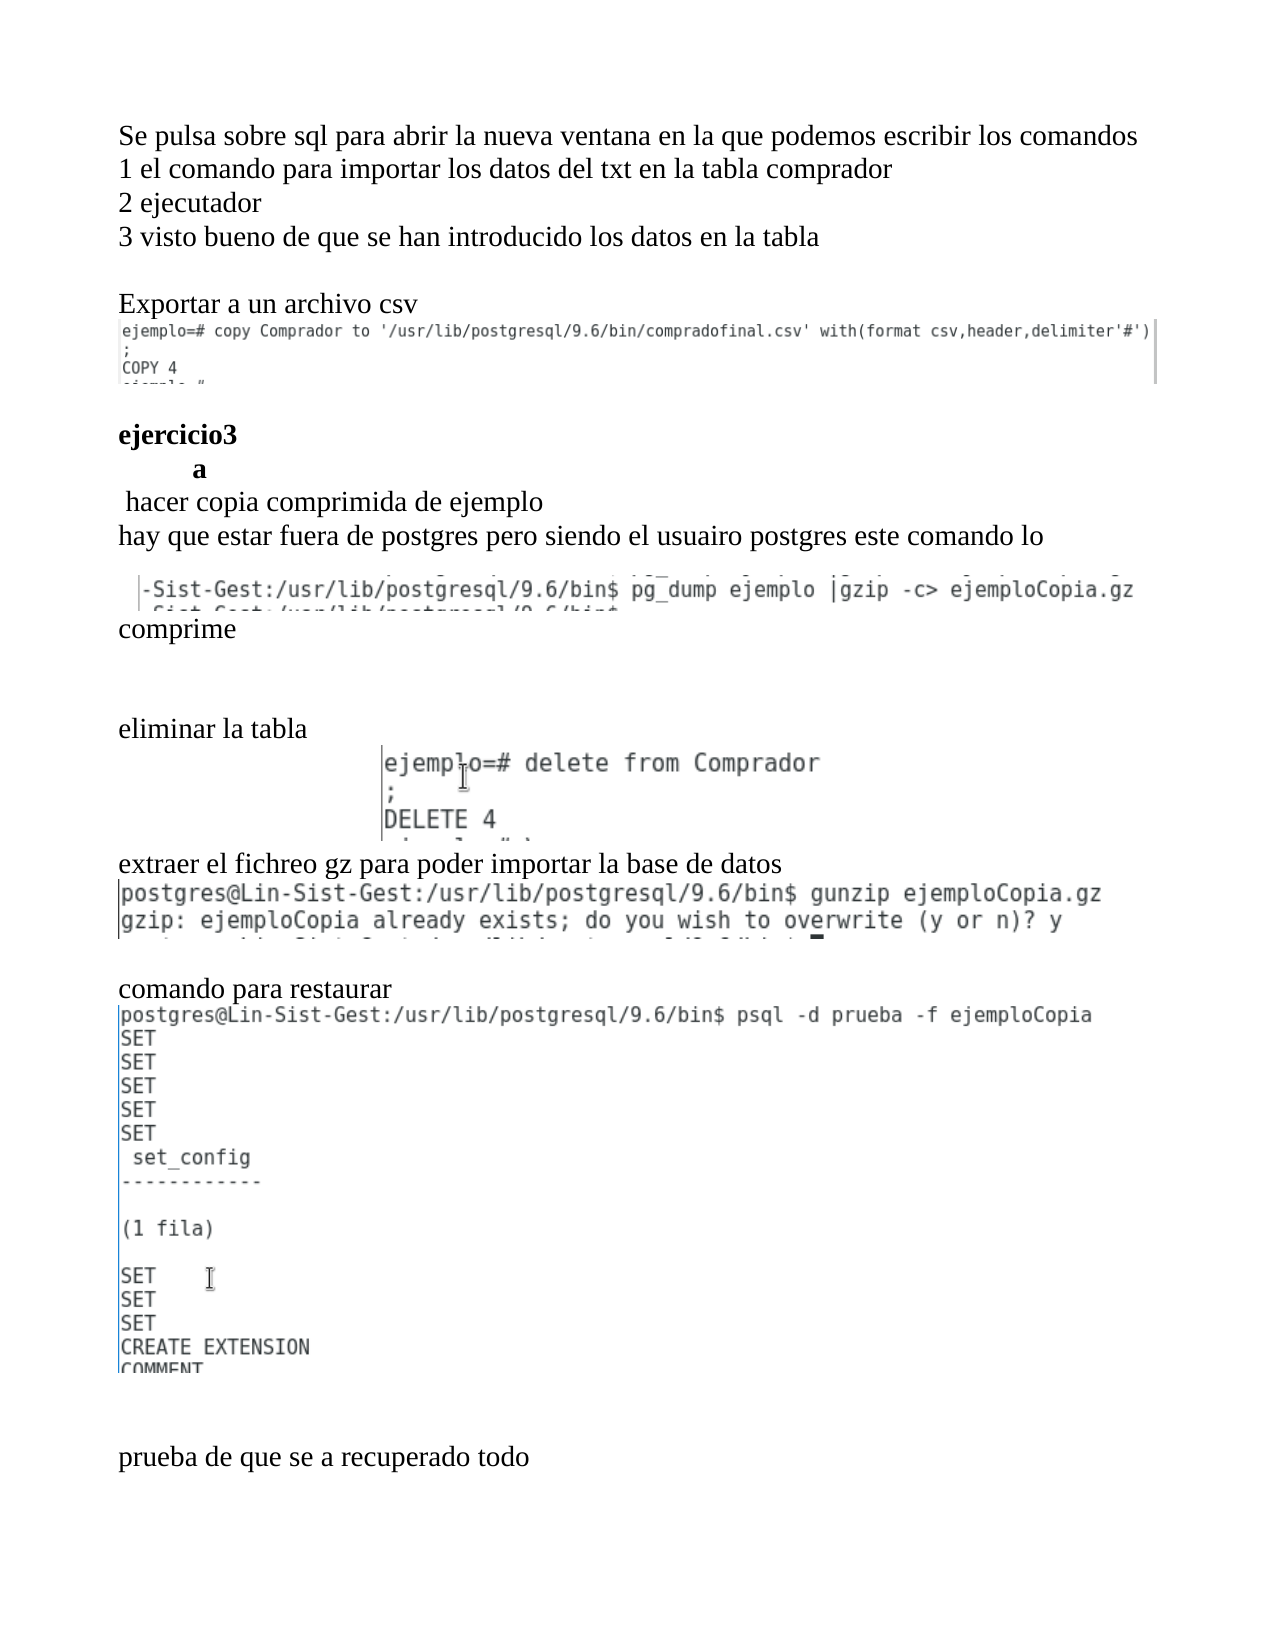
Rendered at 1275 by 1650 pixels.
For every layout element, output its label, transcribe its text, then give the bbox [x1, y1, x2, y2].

text Se pulsa sobre sql para abrir la nueva ventana en la que podemos escribir los comandos [118, 118, 1157, 152]
picture [118, 1005, 1157, 1373]
text hay que estar fuera de postgres pero siendo el usuairo postgres este comando lo comprime [118, 518, 1157, 644]
picture [118, 319, 1157, 384]
picture [381, 745, 894, 841]
text comando para restaurar [118, 972, 1157, 1005]
text 2 ejecutador [118, 185, 1157, 219]
text 3 visto bueno de que se han introducido los datos en la tabla [118, 219, 1157, 252]
picture [138, 575, 1178, 611]
text 1 el comando para importar los datos del txt en la tabla comprador [118, 152, 1157, 185]
text ejercicio3 [118, 417, 1157, 451]
text eliminar la tabla [118, 712, 1157, 745]
text hacer copia comprimida de ejemplo [118, 484, 1157, 518]
text prueba de que se a recuperado todo [118, 1439, 1157, 1473]
text a [118, 451, 1157, 484]
text Exportar a un archivo csv [118, 286, 1157, 319]
text extraer el fichreo gz para poder importar la base de datos [118, 846, 1157, 879]
picture [118, 879, 1157, 939]
